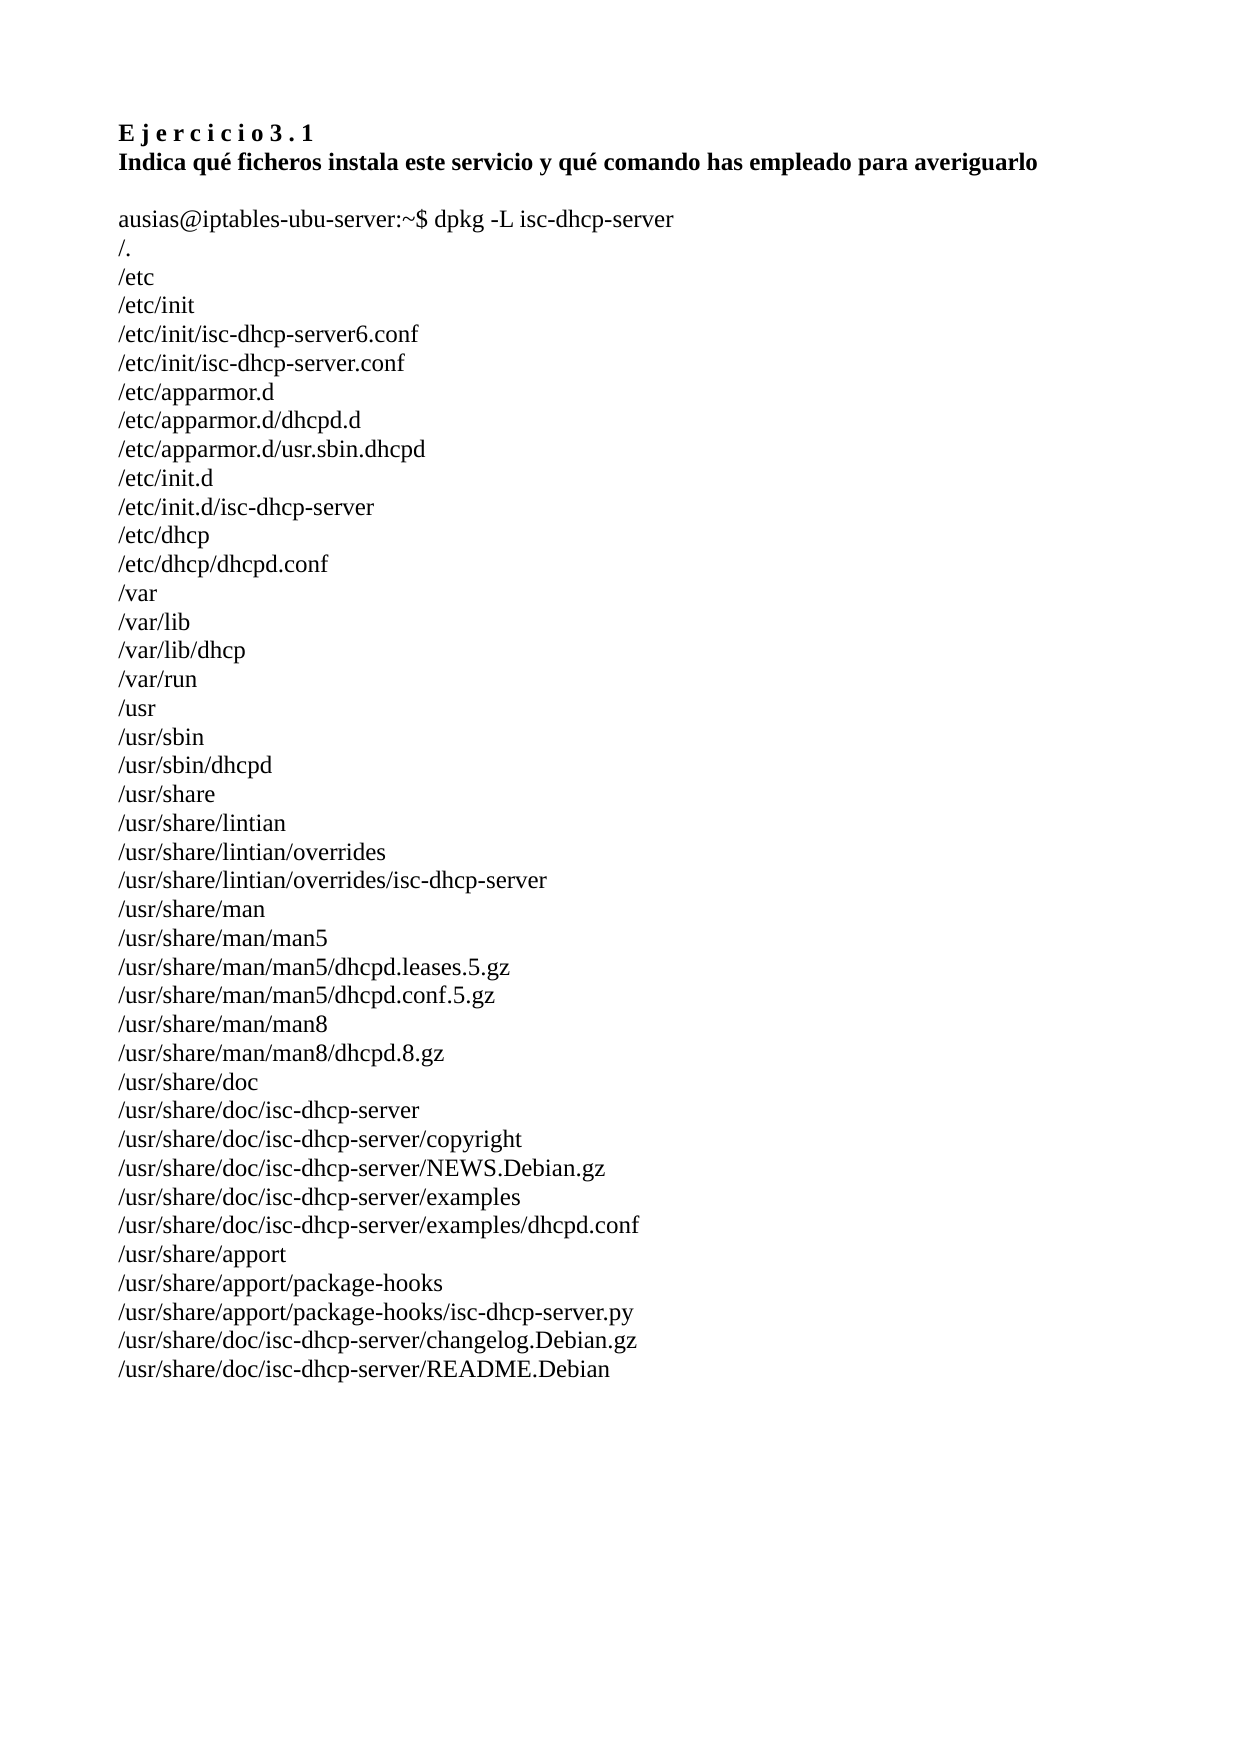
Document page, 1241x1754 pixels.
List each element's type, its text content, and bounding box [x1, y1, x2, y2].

text /usr/share/man [118, 894, 1122, 923]
text /usr/share/doc/isc-dhcp-server/copyright [118, 1124, 1122, 1153]
text /usr/share/doc [118, 1067, 1122, 1096]
text /usr/share/apport [118, 1239, 1122, 1268]
text /usr/share/apport/package-hooks [118, 1268, 1122, 1297]
text /usr/share [118, 779, 1122, 808]
text /usr/share/lintian [118, 808, 1122, 837]
text /usr/sbin [118, 722, 1122, 751]
text /usr/share/man/man5 [118, 923, 1122, 952]
text /etc/dhcp [118, 521, 1122, 549]
text /etc/apparmor.d [118, 377, 1122, 406]
text ausias@iptables-ubu-server:~$ dpkg -L isc-dhcp-server [118, 204, 1122, 233]
text E j e r c i c i o 3 . 1 [118, 118, 1122, 147]
text /etc/apparmor.d/usr.sbin.dhcpd [118, 434, 1122, 463]
text /usr/sbin/dhcpd [118, 751, 1122, 779]
text /etc/apparmor.d/dhcpd.d [118, 406, 1122, 434]
text /etc/init/isc-dhcp-server.conf [118, 348, 1122, 377]
text /usr/share/man/man8 [118, 1009, 1122, 1038]
text /usr/share/doc/isc-dhcp-server/README.Debian [118, 1354, 1122, 1383]
text /var [118, 578, 1122, 607]
text /usr/share/man/man5/dhcpd.conf.5.gz [118, 981, 1122, 1009]
text /etc/init/isc-dhcp-server6.conf [118, 319, 1122, 348]
text /. [118, 233, 1122, 262]
text /etc/dhcp/dhcpd.conf [118, 549, 1122, 578]
text /usr/share/lintian/overrides/isc-dhcp-server [118, 866, 1122, 894]
text /usr/share/man/man8/dhcpd.8.gz [118, 1038, 1122, 1067]
text /usr [118, 693, 1122, 722]
text /var/lib/dhcp [118, 636, 1122, 664]
text /usr/share/doc/isc-dhcp-server/examples/dhcpd.conf [118, 1211, 1122, 1239]
text /etc/init [118, 291, 1122, 319]
text /usr/share/lintian/overrides [118, 837, 1122, 866]
text /usr/share/doc/isc-dhcp-server/NEWS.Debian.gz [118, 1153, 1122, 1182]
text /usr/share/man/man5/dhcpd.leases.5.gz [118, 952, 1122, 981]
text /etc [118, 262, 1122, 291]
text /usr/share/doc/isc-dhcp-server/changelog.Debian.gz [118, 1326, 1122, 1354]
text /usr/share/doc/isc-dhcp-server [118, 1096, 1122, 1124]
text /usr/share/apport/package-hooks/isc-dhcp-server.py [118, 1297, 1122, 1326]
text /var/lib [118, 607, 1122, 636]
text /var/run [118, 664, 1122, 693]
text /usr/share/doc/isc-dhcp-server/examples [118, 1182, 1122, 1211]
text /etc/init.d/isc-dhcp-server [118, 492, 1122, 521]
text Indica qué ficheros instala este servicio y qué comando has empleado para averiguarlo [118, 147, 1122, 176]
text /etc/init.d [118, 463, 1122, 492]
